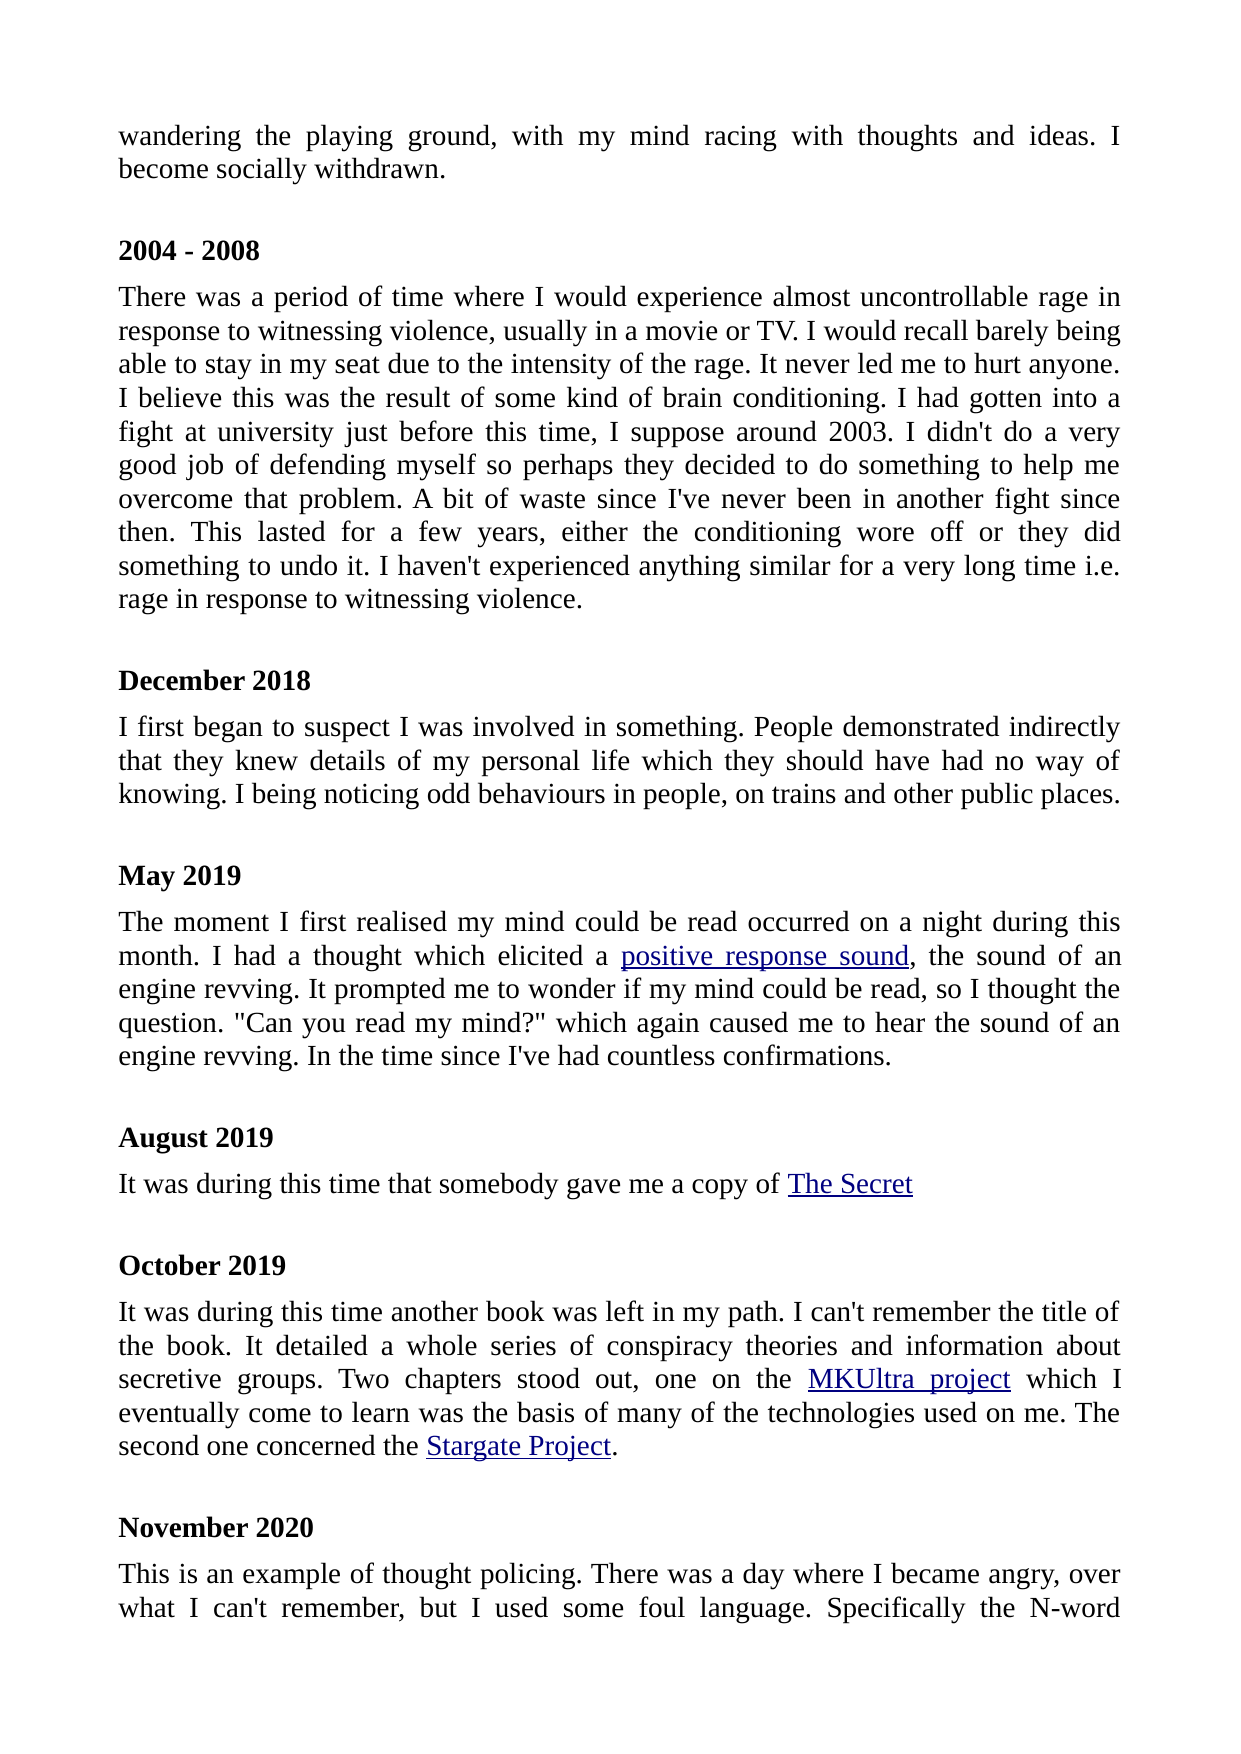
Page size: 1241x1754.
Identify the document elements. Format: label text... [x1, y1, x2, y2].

text It was during this time another book was left in my path. I can't remember the title of the book. It detailed a whole series of conspiracy theories and information about secretive groups. Two chapters stood out, one on the MKUltra project which I eventually come to learn was the basis of many of the technologies used on me. The second one concerned the Stargate Project. [118, 1294, 1122, 1462]
text I first began to suspect I was involved in something. People demonstrated indirectly that they knew details of my personal life which they should have had no way of knowing. I being noticing odd behaviours in people, on trains and other public places. [118, 709, 1122, 810]
subtitle October 2019 [118, 1248, 1122, 1282]
text wandering the playing ground, with my mind racing with thoughts and ideas. I become socially withdrawn. [118, 118, 1122, 185]
text There was a period of time where I would experience almost uncontrollable rage in response to witnessing violence, usually in a movie or TV. I would recall barely being able to stay in my seat due to the intensity of the rage. It never led me to hurt anyone. I believe this was the result of some kind of brain conditioning. I had gotten into a fight at university just before this time, I suppose around 2003. I didn't do a very good job of defending myself so perhaps they decided to do something to help me overcome that problem. A bit of waste since I've never been in another fight since then. This lasted for a few years, either the conditioning wore off or they did something to undo it. I haven't experienced anything similar for a very long time i.e. rage in response to witnessing violence. [118, 279, 1122, 615]
text It was during this time that somebody gave me a copy of The Secret [118, 1166, 1122, 1200]
subtitle May 2019 [118, 858, 1122, 892]
subtitle November 2020 [118, 1510, 1122, 1544]
subtitle December 2018 [118, 663, 1122, 697]
subtitle August 2019 [118, 1120, 1122, 1154]
text The moment I first realised my mind could be read occurred on a night during this month. I had a thought which elicited a positive response sound, the sound of an engine revving. It prompted me to wonder if my mind could be read, so I thought the question. "Can you read my mind?" which again caused me to hear the sound of an engine revving. In the time since I've had countless confirmations. [118, 904, 1122, 1072]
subtitle 2004 - 2008 [118, 233, 1122, 267]
text This is an example of thought policing. There was a day where I became angry, over what I can't remember, but I used some foul language. Specifically the N-word [118, 1556, 1122, 1623]
